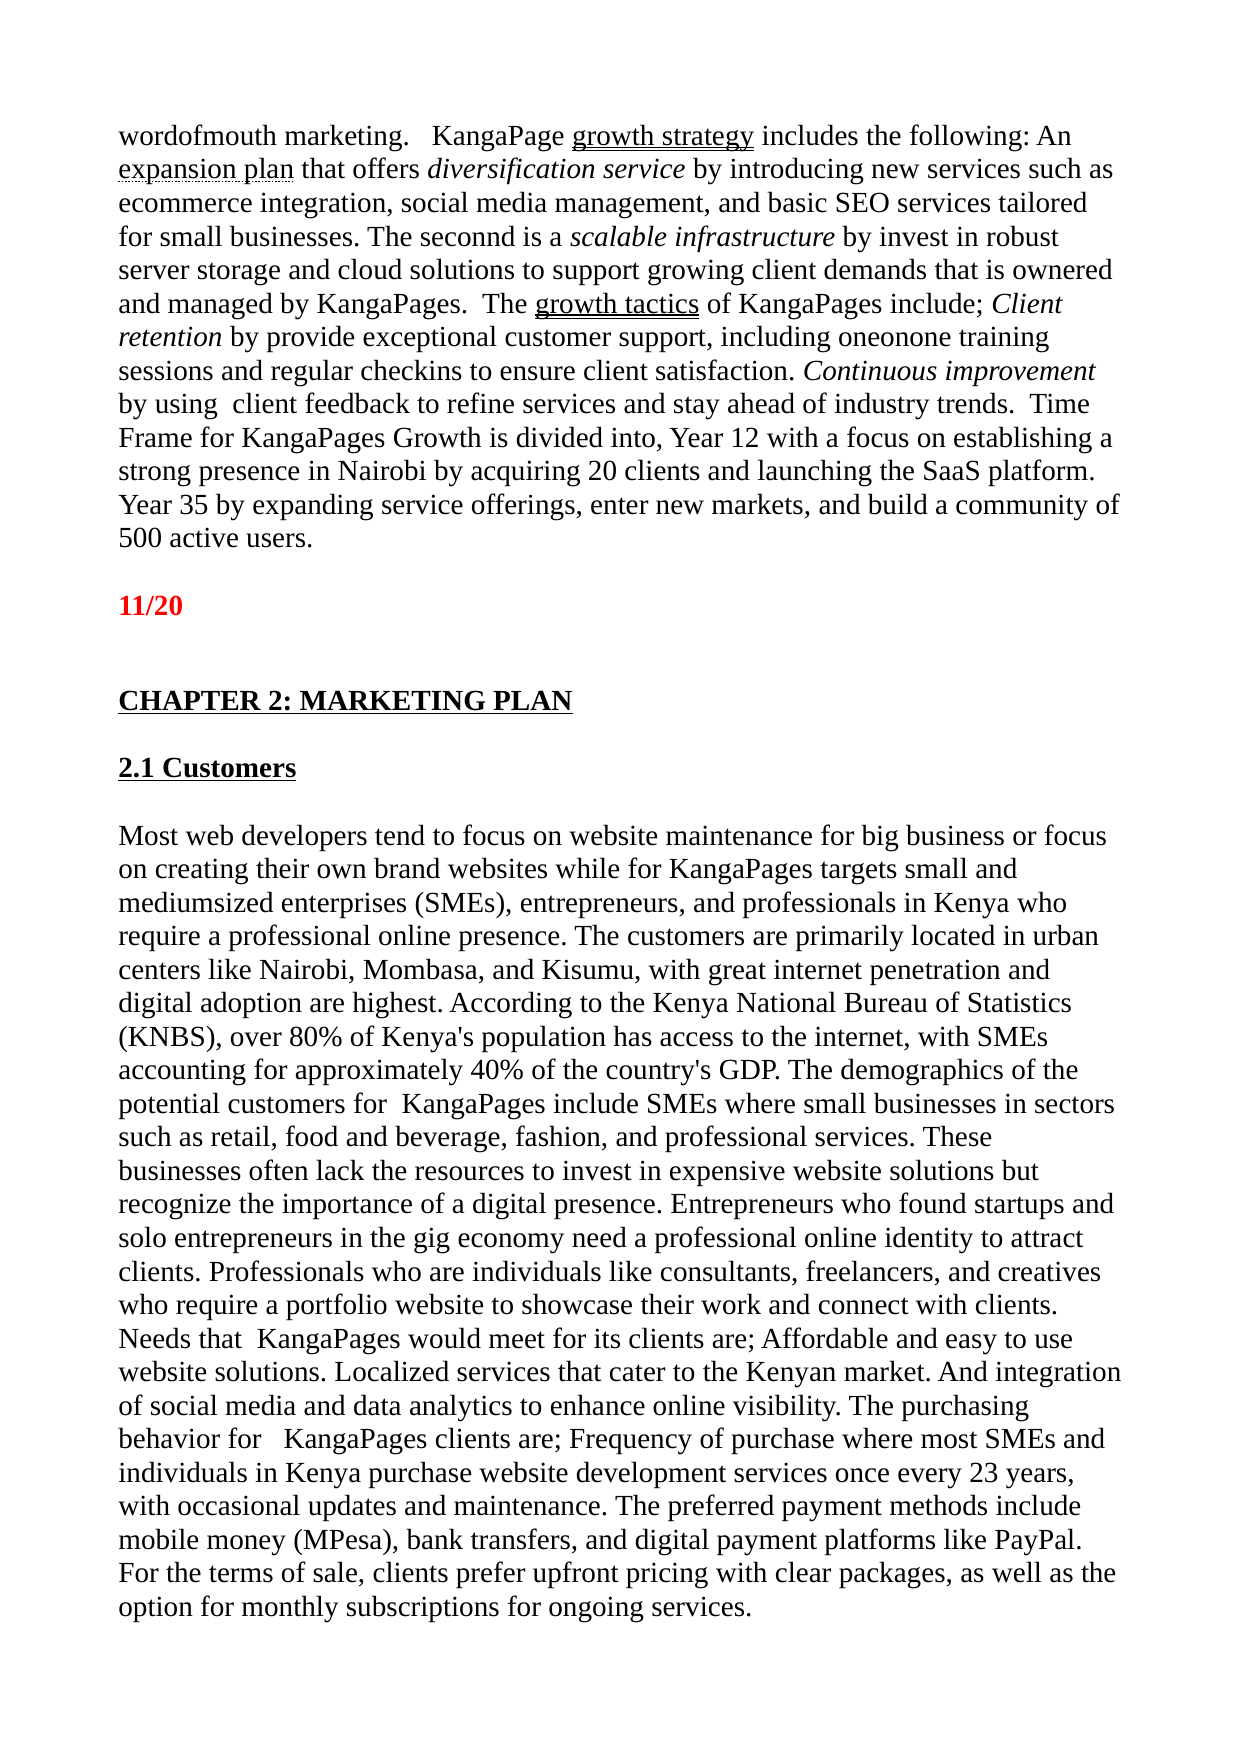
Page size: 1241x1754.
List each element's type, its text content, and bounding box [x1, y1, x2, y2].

text 2.1 Customers [118, 751, 1122, 784]
text CHAPTER 2: MARKETING PLAN [118, 683, 1122, 717]
text 11/20 [118, 588, 1122, 621]
text wordofmouth marketing. KangaPage growth strategy includes the following: An expansion plan that offers diversification service by introducing new services such as ecommerce integration, social media management, and basic SEO services tailored for small businesses. The seconnd is a scalable infrastructure by invest in robust server storage and cloud solutions to support growing client demands that is ownered and managed by KangaPages. The growth tactics of KangaPages include; Client retention by provide exceptional customer support, including oneonone training sessions and regular checkins to ensure client satisfaction. Continuous improvement by using client feedback to refine services and stay ahead of industry trends. Time Frame for KangaPages Growth is divided into, Year 12 with a focus on establishing a strong presence in Nairobi by acquiring 20 clients and launching the SaaS platform. Year 35 by expanding service offerings, enter new markets, and build a community of 500 active users. [118, 118, 1122, 554]
text Most web developers tend to focus on website maintenance for big business or focus on creating their own brand websites while for KangaPages targets small and mediumsized enterprises (SMEs), entrepreneurs, and professionals in Kenya who require a professional online presence. The customers are primarily located in urban centers like Nairobi, Mombasa, and Kisumu, with great internet penetration and digital adoption are highest. According to the Kenya National Bureau of Statistics (KNBS), over 80% of Kenya's population has access to the internet, with SMEs accounting for approximately 40% of the country's GDP. The demographics of the potential customers for KangaPages include SMEs where small businesses in sectors such as retail, food and beverage, fashion, and professional services. These businesses often lack the resources to invest in expensive website solutions but recognize the importance of a digital presence. Entrepreneurs who found startups and solo entrepreneurs in the gig economy need a professional online identity to attract clients. Professionals who are individuals like consultants, freelancers, and creatives who require a portfolio website to showcase their work and connect with clients. Needs that KangaPages would meet for its clients are; Affordable and easy to use website solutions. Localized services that cater to the Kenyan market. And integration of social media and data analytics to enhance online visibility. The purchasing behavior for KangaPages clients are; Frequency of purchase where most SMEs and individuals in Kenya purchase website development services once every 23 years, with occasional updates and maintenance. The preferred payment methods include mobile money (MPesa), bank transfers, and digital payment platforms like PayPal. For the terms of sale, clients prefer upfront pricing with clear packages, as well as the option for monthly subscriptions for ongoing services. [118, 818, 1122, 1623]
